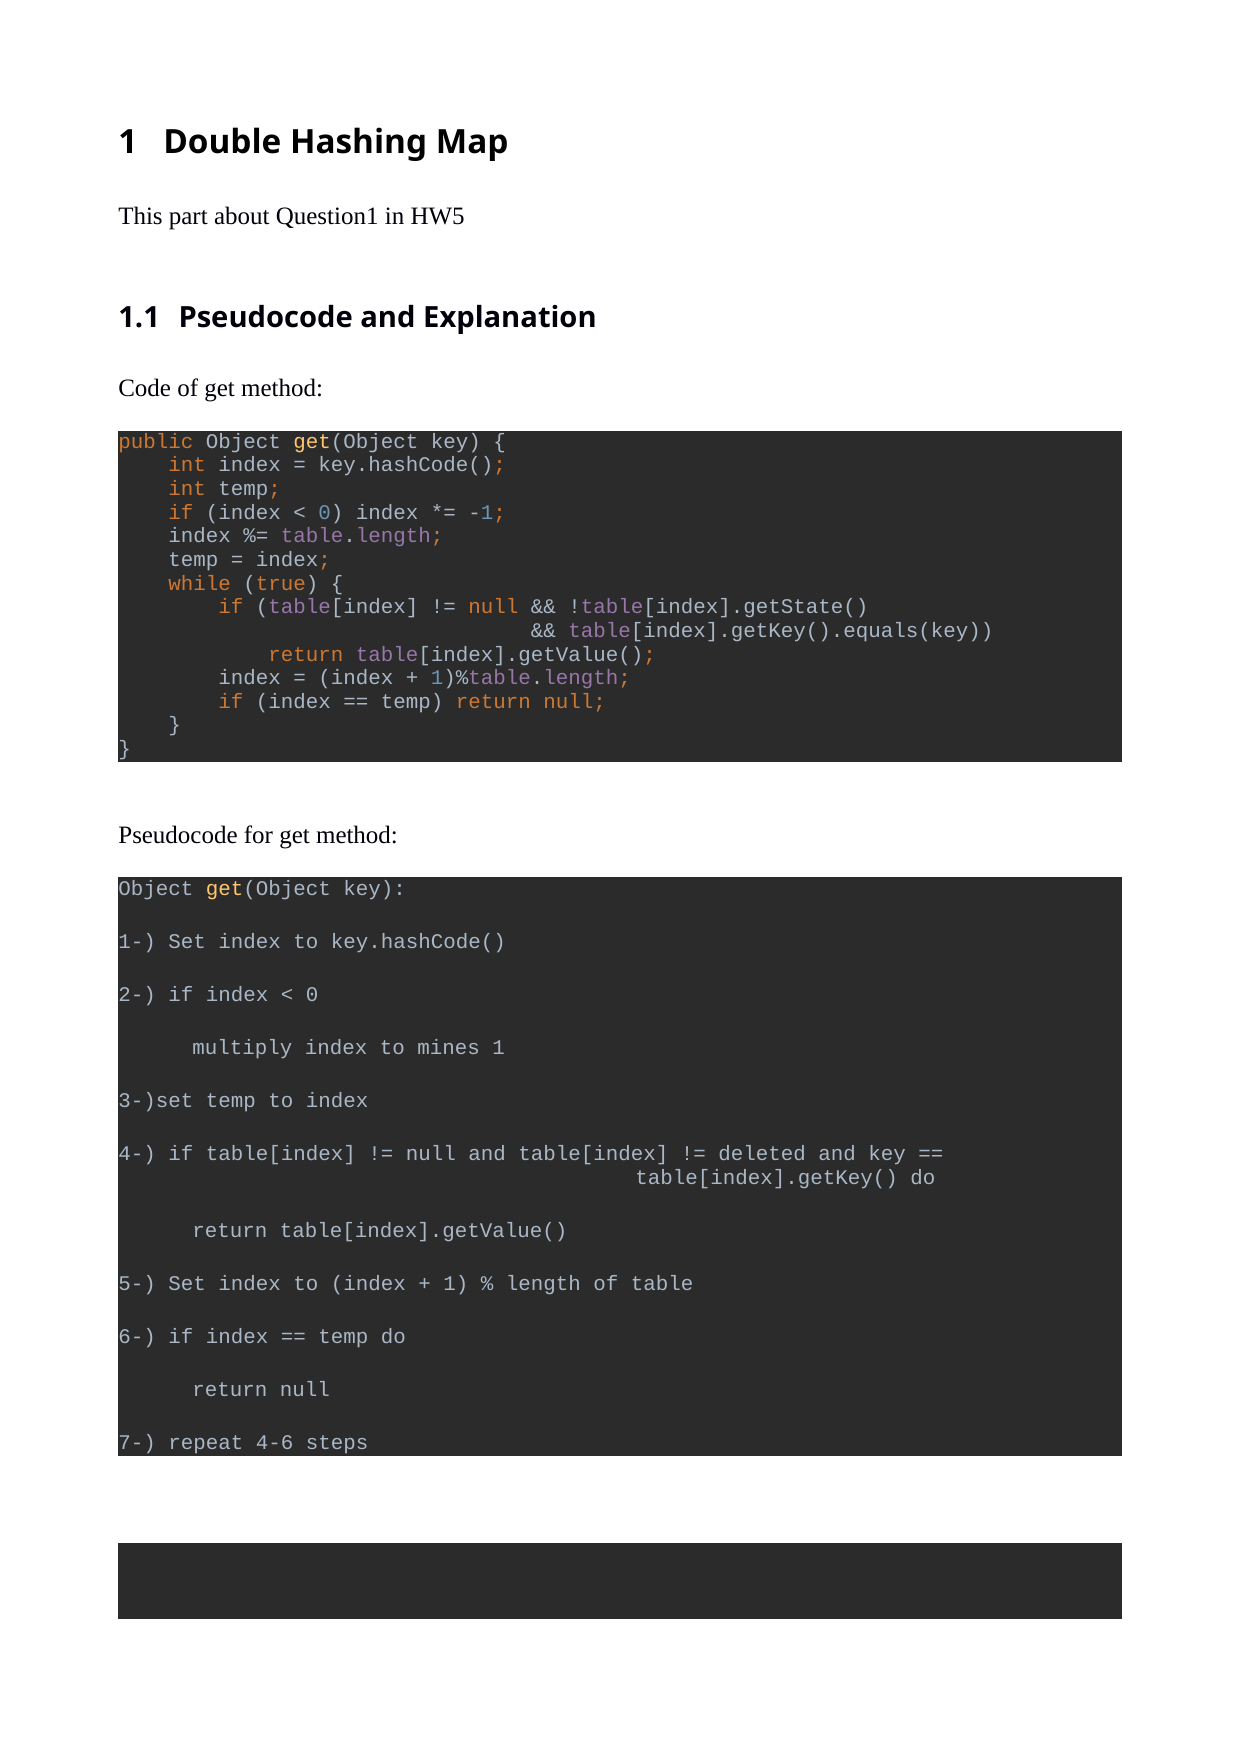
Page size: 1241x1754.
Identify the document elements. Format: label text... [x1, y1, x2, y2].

text while (true) { [118, 573, 1122, 596]
text public Object get(Object key) { [118, 431, 1122, 454]
text return null [118, 1379, 1122, 1403]
text if (table[index] != null && !table[index].getState() [118, 596, 1122, 620]
text if (index == temp) return null; [118, 691, 1122, 714]
text 4-) if table[index] != null and table[index] != deleted and key == table[index].getKey() do [118, 1143, 1122, 1190]
text } [118, 738, 1122, 762]
text multiply index to mines 1 [118, 1037, 1122, 1061]
text 6-) if index == temp do [118, 1326, 1122, 1350]
text This part about Question1 in HW5 [118, 201, 1122, 230]
text temp = index; [118, 549, 1122, 573]
text && table[index].getKey().equals(key)) [118, 620, 1122, 643]
text } [118, 714, 1122, 738]
text return table[index].getValue() [118, 1220, 1122, 1243]
text index = (index + 1)%table.length; [118, 667, 1122, 691]
text Code of get method: [118, 373, 1122, 402]
text if (index < 0) index *= -1; [118, 502, 1122, 525]
text return table[index].getValue(); [118, 643, 1122, 667]
text int index = key.hashCode(); [118, 454, 1122, 478]
text 2-) if index < 0 [118, 984, 1122, 1007]
text 1-) Set index to key.hashCode() [118, 931, 1122, 954]
text 7-) repeat 4-6 steps [118, 1432, 1122, 1456]
text int temp; [118, 478, 1122, 502]
text 5-) Set index to (index + 1) % length of table [118, 1273, 1122, 1297]
text Object get(Object key): [118, 877, 1122, 901]
subtitle Double Hashing Map [118, 118, 1122, 163]
text 3-)set temp to index [118, 1090, 1122, 1114]
text index %= table.length; [118, 525, 1122, 549]
subtitle Pseudocode and Explanation [118, 296, 1122, 336]
text Pseudocode for get method: [118, 820, 1122, 849]
